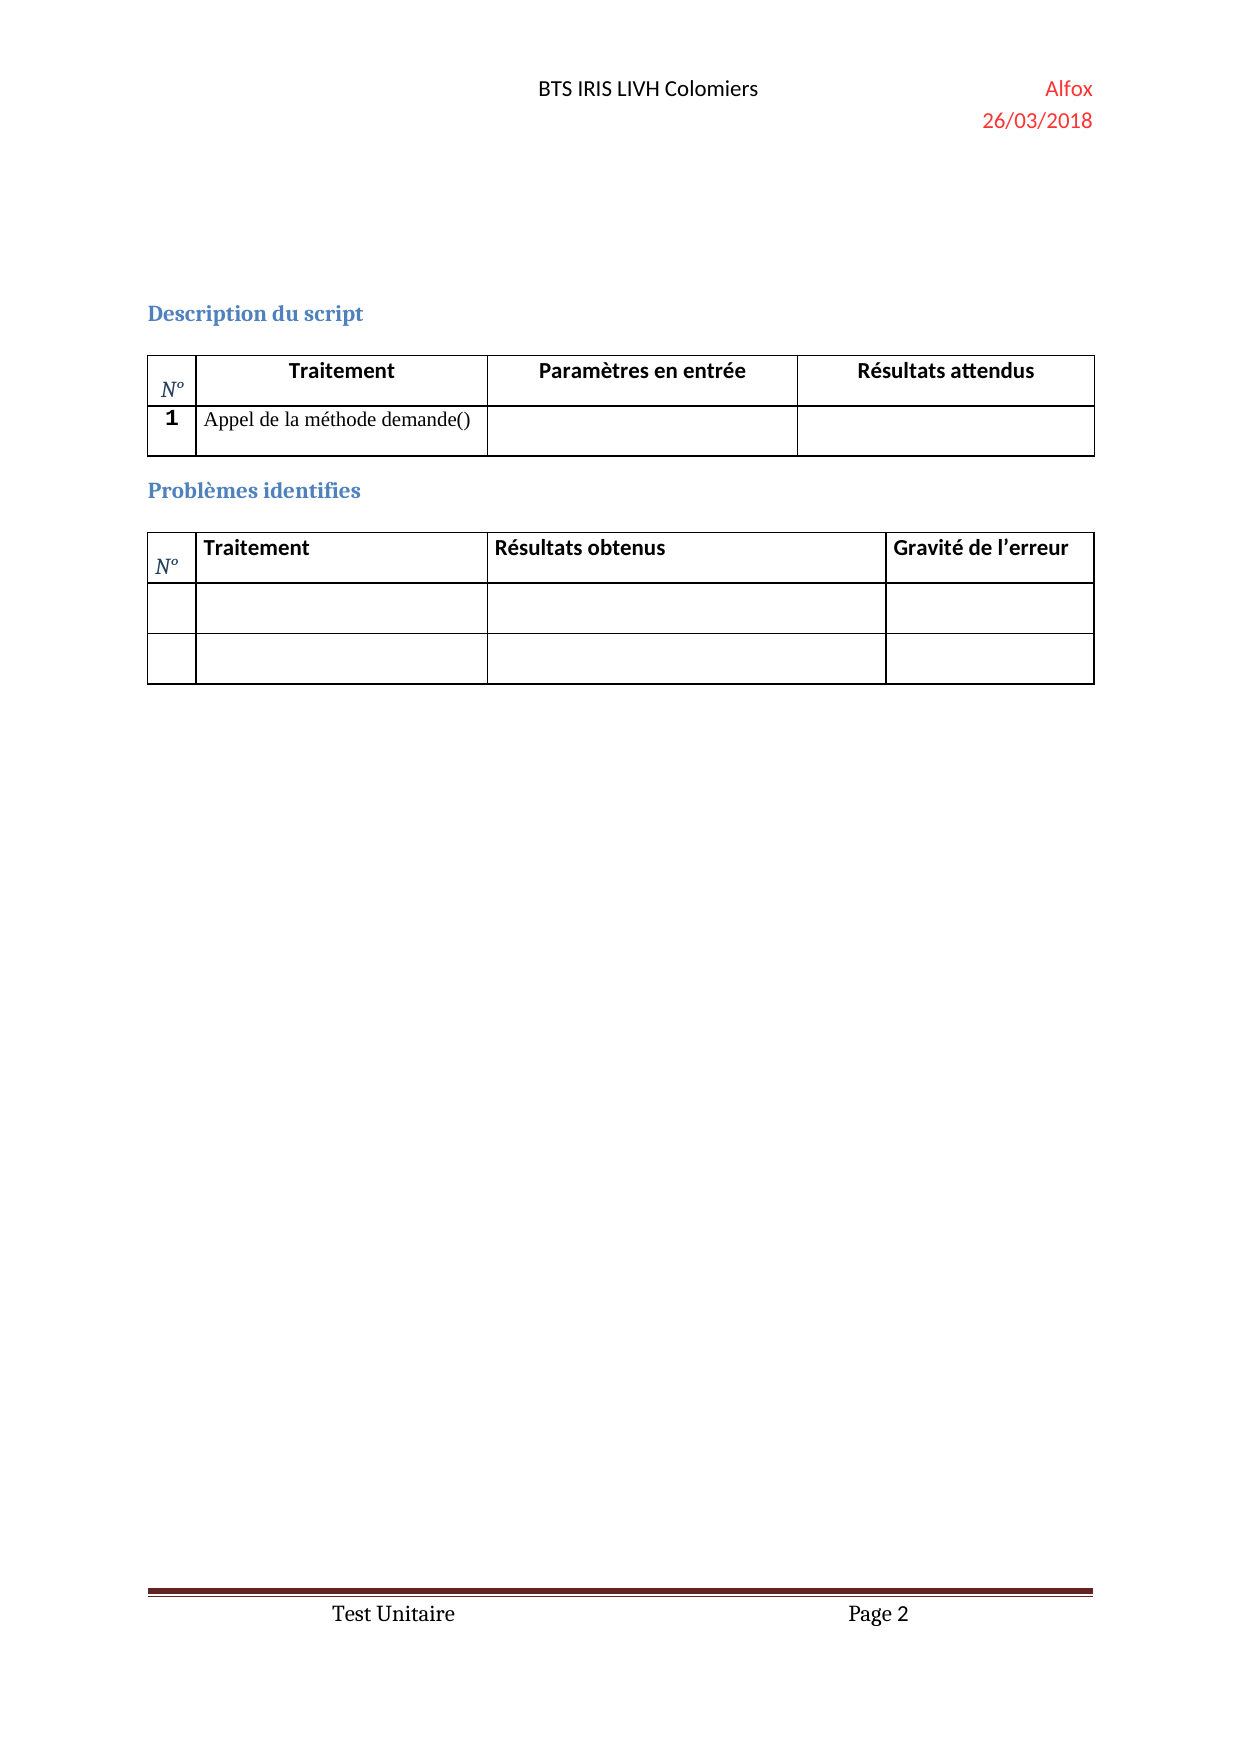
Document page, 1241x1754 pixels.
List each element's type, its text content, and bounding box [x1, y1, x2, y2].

table_header Traitement [197, 533, 487, 582]
subtitle Problèmes identifies [148, 478, 1093, 504]
table_header Paramètres en entrée [488, 356, 797, 405]
table_cell [148, 584, 195, 632]
table_cell [148, 634, 195, 683]
table_header Traitement [197, 356, 487, 405]
table_cell 1 [148, 407, 195, 455]
table_cell Appel de la méthode demande() [197, 407, 487, 455]
table_header N° [148, 533, 195, 582]
table_cell [197, 584, 487, 632]
table_cell [197, 634, 487, 683]
table_header N° [148, 356, 195, 405]
table_cell [887, 584, 1093, 632]
subtitle Description du script [148, 301, 1093, 327]
table_cell [798, 407, 1094, 455]
table_cell [488, 407, 797, 455]
table_cell [488, 584, 885, 632]
table_cell [887, 634, 1093, 683]
table_header Résultats obtenus [488, 533, 885, 582]
table_header Gravité de l’erreur [887, 533, 1093, 582]
table_cell [488, 634, 885, 683]
table_header Résultats attendus [798, 356, 1094, 405]
